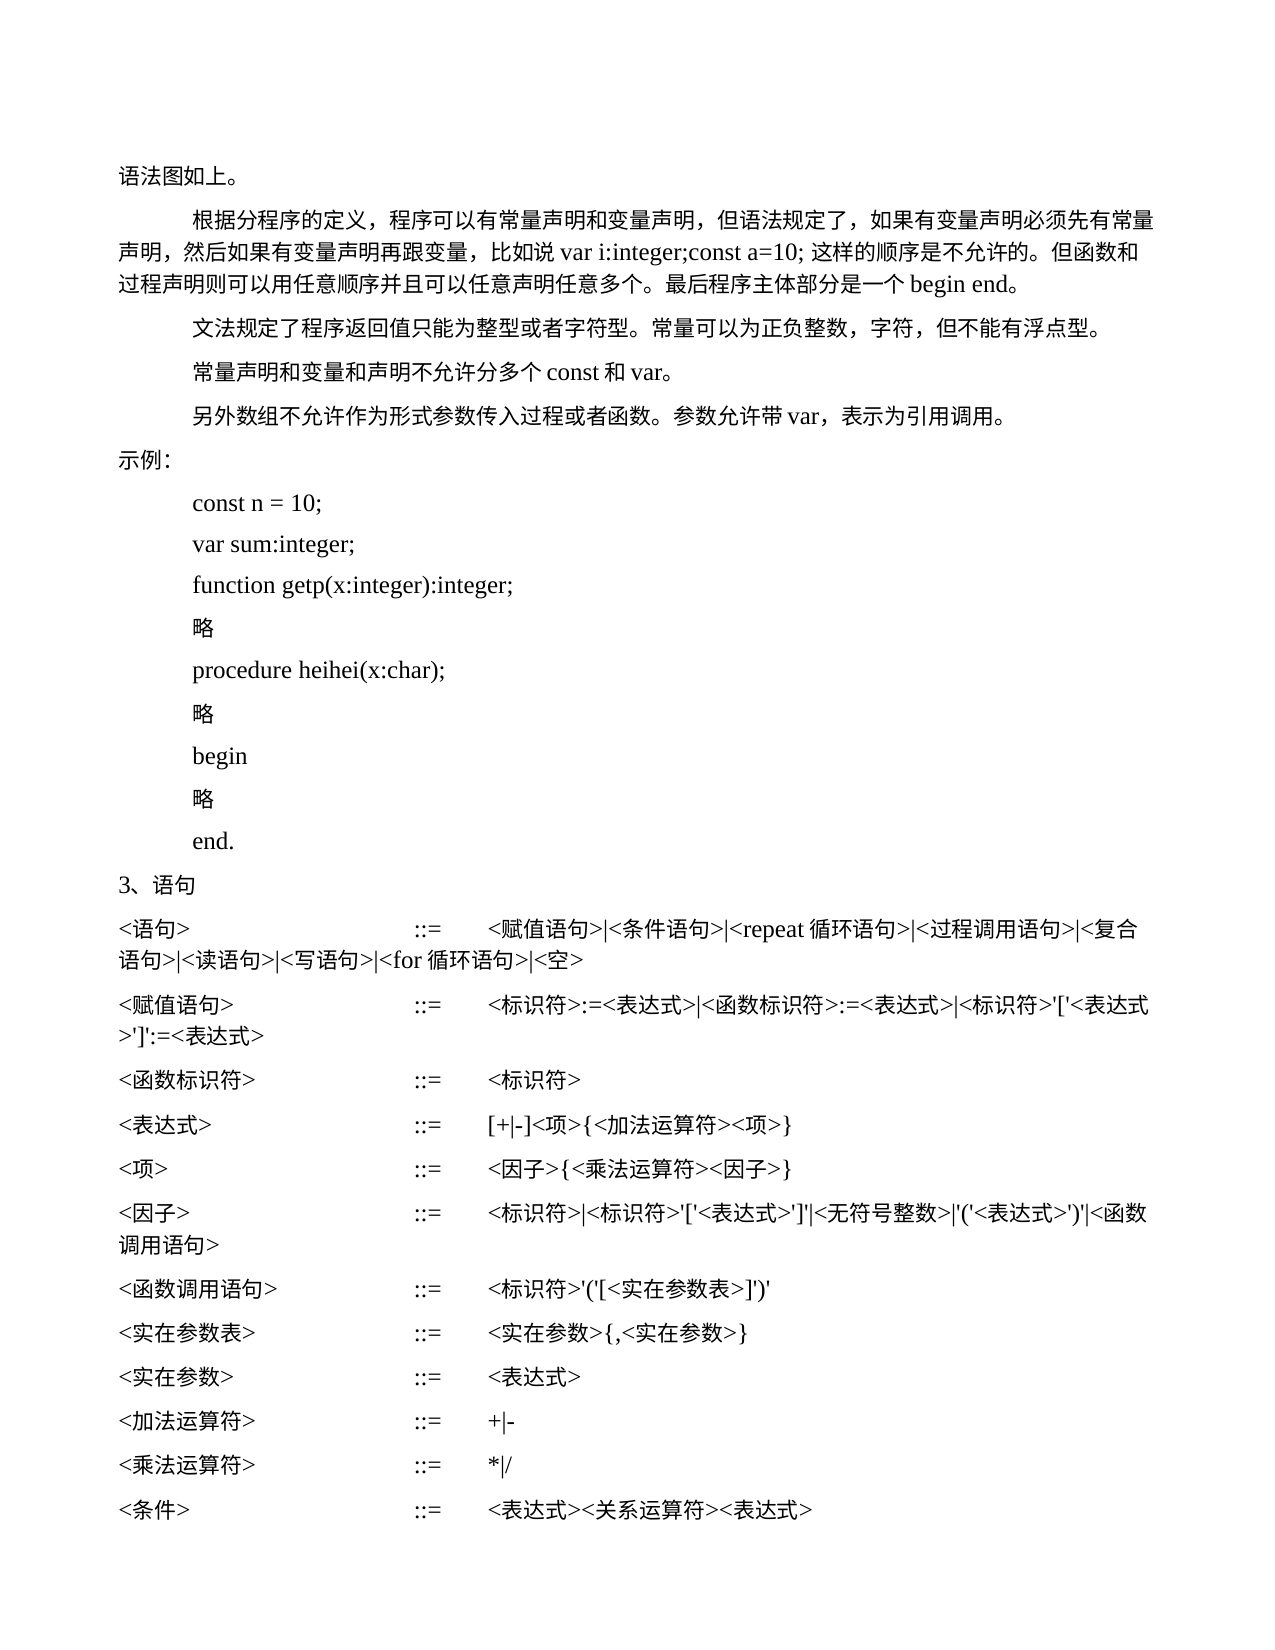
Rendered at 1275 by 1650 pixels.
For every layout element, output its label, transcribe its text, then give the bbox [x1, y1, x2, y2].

text 语法图如上。 [118, 159, 1157, 191]
text 略 [118, 697, 1157, 728]
text const n = 10; [118, 488, 1157, 516]
text <因子> ::= <标识符>|<标识符>'['<表达式>']'|<无符号整数>|'('<表达式>')'|<函数调用语句> [118, 1196, 1157, 1259]
text 3、语句 [118, 868, 1157, 899]
text begin [118, 741, 1157, 770]
text 略 [118, 782, 1157, 814]
text 示例： [118, 443, 1157, 475]
text <乘法运算符> ::= *|/ [118, 1448, 1157, 1480]
text <赋值语句> ::= <标识符>:=<表达式>|<函数标识符>:=<表达式>|<标识符>'['<表达式>']':=<表达式> [118, 988, 1157, 1051]
text <实在参数表> ::= <实在参数>{,<实在参数>} [118, 1316, 1157, 1348]
text <函数调用语句> ::= <标识符>'('[<实在参数表>]')' [118, 1272, 1157, 1303]
text <函数标识符> ::= <标识符> [118, 1063, 1157, 1095]
text 文法规定了程序返回值只能为整型或者字符型。常量可以为正负整数，字符，但不能有浮点型。 [118, 311, 1157, 343]
text <语句> ::= <赋值语句>|<条件语句>|<repeat循环语句>|<过程调用语句>|<复合语句>|<读语句>|<写语句>|<for循环语句>|<空> [118, 912, 1157, 975]
text 根据分程序的定义，程序可以有常量声明和变量声明，但语法规定了，如果有变量声明必须先有常量声明，然后如果有变量声明再跟变量，比如说var i:integer;const a=10; 这样的顺序是不允许的。但函数和过程声明则可以用任意顺序并且可以任意声明任意多个。最后程序主体部分是一个begin end。 [118, 203, 1157, 298]
text <条件> ::= <表达式><关系运算符><表达式> [118, 1493, 1157, 1524]
text <加法运算符> ::= +|- [118, 1404, 1157, 1436]
text procedure heihei(x:char); [118, 656, 1157, 684]
text <项> ::= <因子>{<乘法运算符><因子>} [118, 1152, 1157, 1183]
text 另外数组不允许作为形式参数传入过程或者函数。参数允许带var，表示为引用调用。 [118, 399, 1157, 431]
text 常量声明和变量和声明不允许分多个const和var。 [118, 355, 1157, 387]
text end. [118, 826, 1157, 855]
text var sum:integer; [118, 529, 1157, 558]
text <表达式> ::= [+|-]<项>{<加法运算符><项>} [118, 1108, 1157, 1139]
text function getp(x:integer):integer; [118, 570, 1157, 599]
text 略 [118, 611, 1157, 643]
text <实在参数> ::= <表达式> [118, 1360, 1157, 1392]
